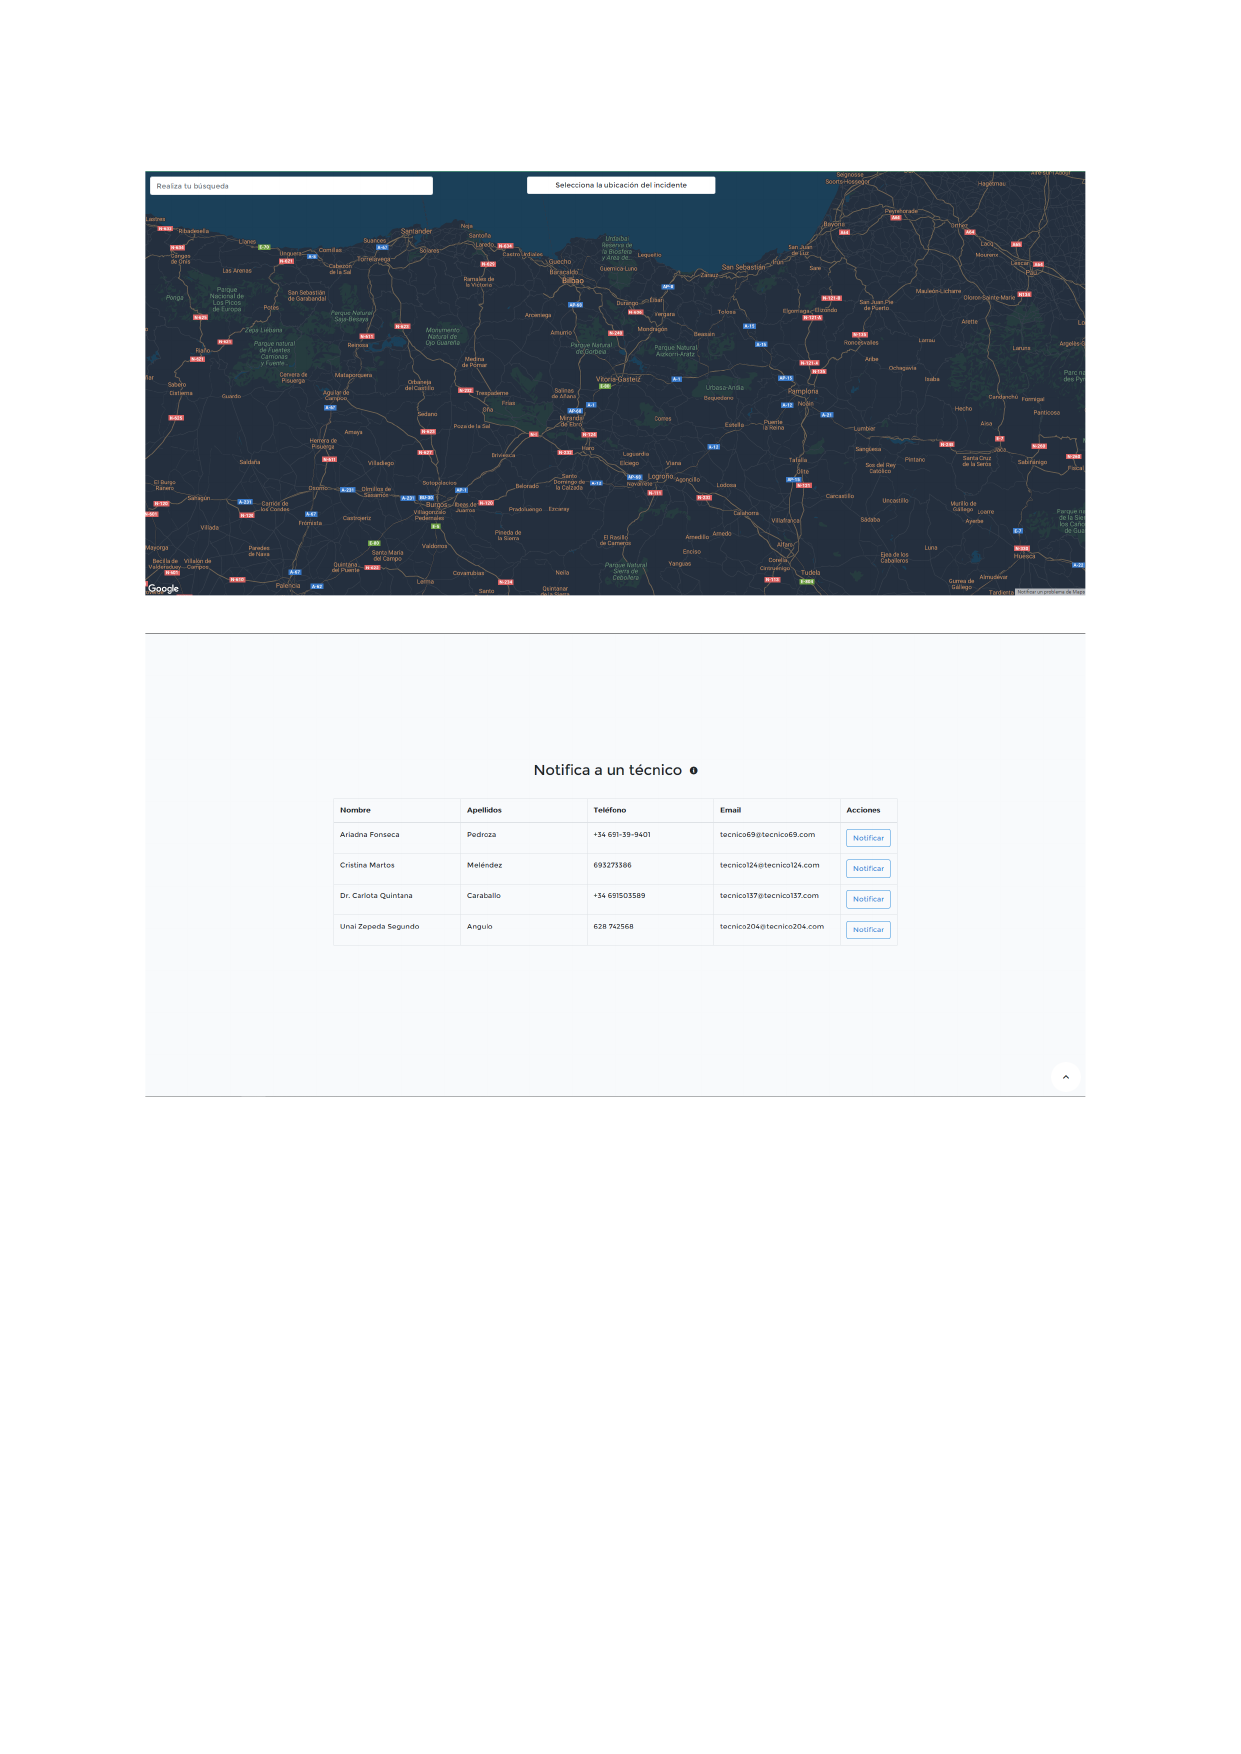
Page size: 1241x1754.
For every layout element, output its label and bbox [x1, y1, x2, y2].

picture [145, 633, 1086, 1097]
picture [145, 171, 1086, 596]
